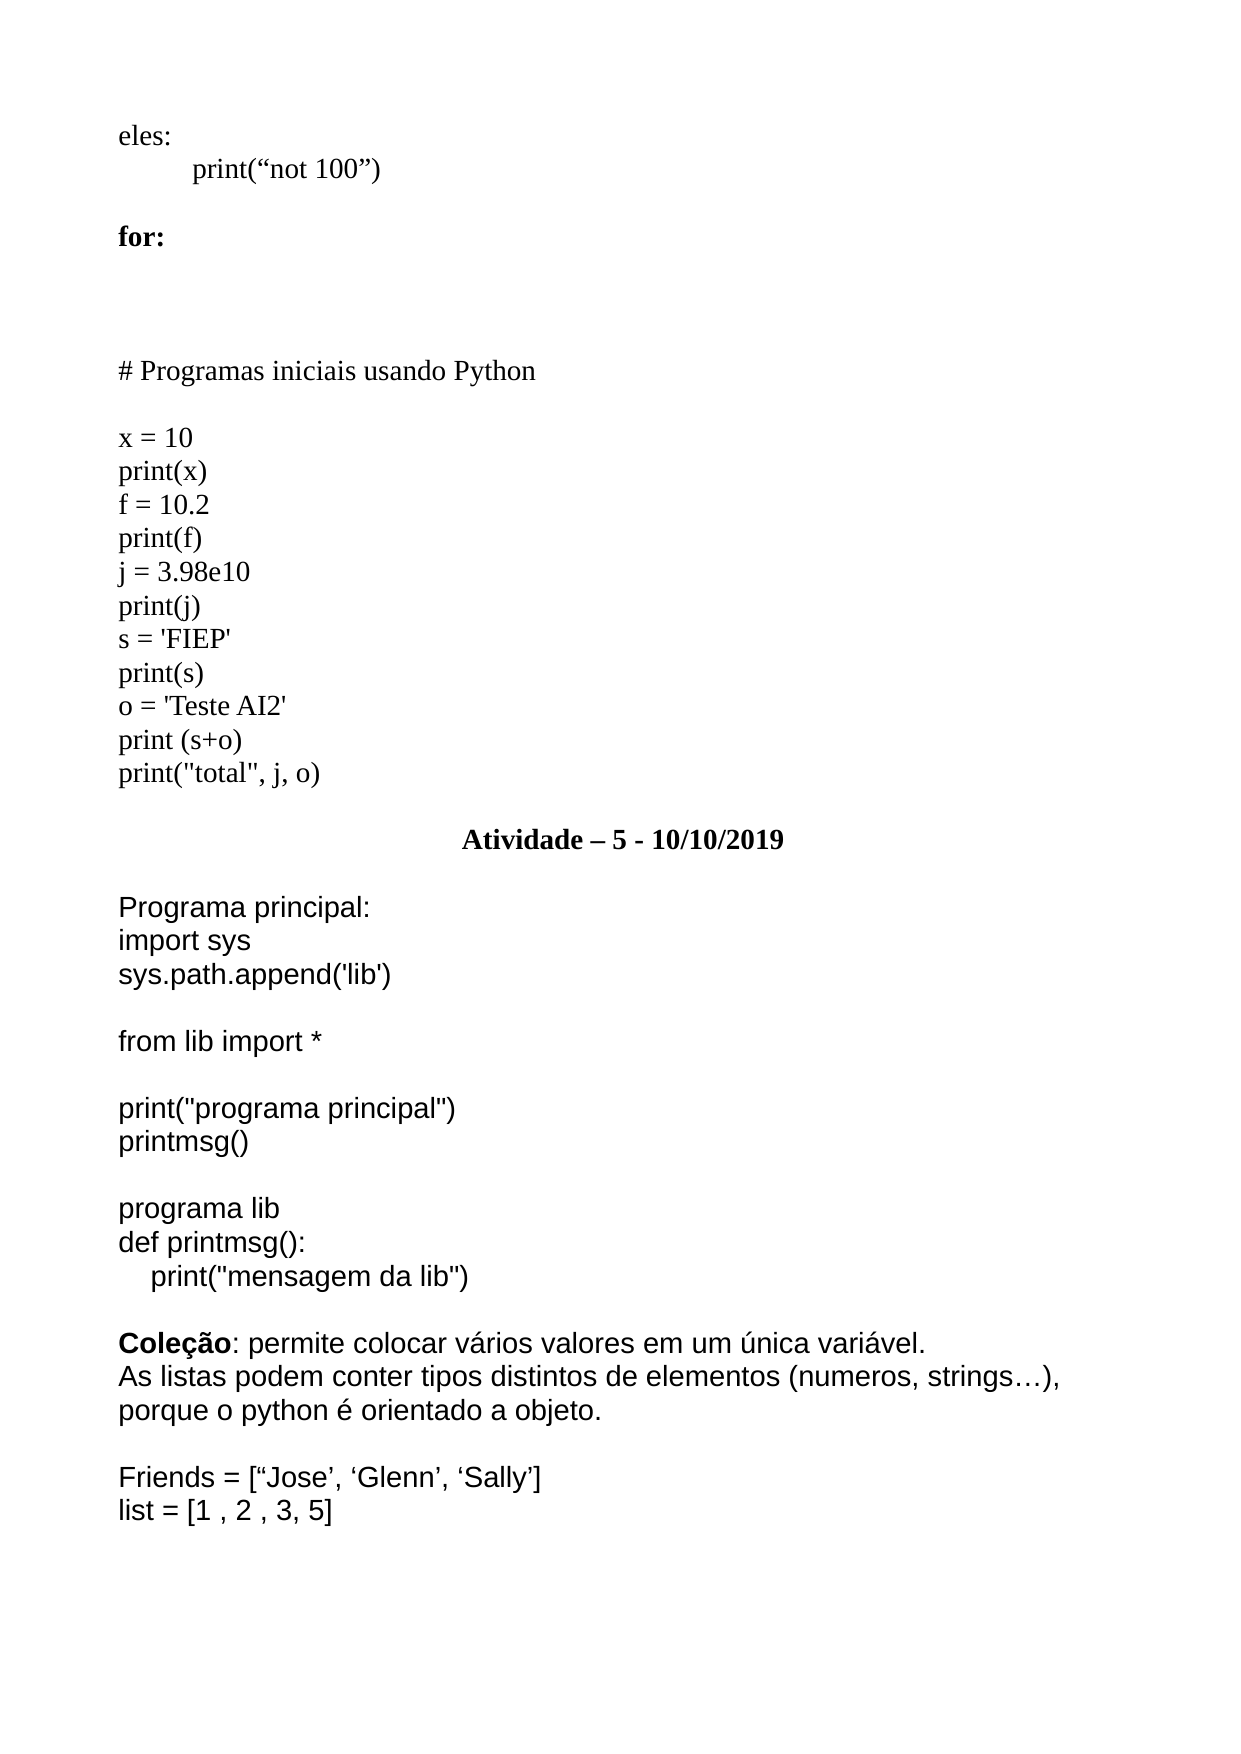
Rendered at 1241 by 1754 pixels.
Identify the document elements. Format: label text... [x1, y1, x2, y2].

text Friends = [“Jose’, ‘Glenn’, ‘Sally’] [118, 1460, 1122, 1493]
text Atividade – 5 - 10/10/2019 [118, 822, 1122, 856]
text list = [1 , 2 , 3, 5] [118, 1493, 1122, 1527]
text print(j) [118, 588, 1122, 621]
text x = 10 [118, 420, 1122, 453]
text j = 3.98e10 [118, 554, 1122, 588]
text printmsg() [118, 1124, 1122, 1158]
text print(“not 100”) [118, 152, 1122, 185]
text def printmsg(): [118, 1225, 1122, 1258]
text sys.path.append('lib') [118, 957, 1122, 990]
text print (s+o) [118, 722, 1122, 755]
text # Programas iniciais usando Python [118, 353, 1122, 386]
text As listas podem conter tipos distintos de elementos (numeros, strings…), porque o python é orientado a objeto. [118, 1359, 1122, 1426]
text print("programa principal") [118, 1091, 1122, 1124]
text from lib import * [118, 1024, 1122, 1057]
text Programa principal: [118, 889, 1122, 923]
text Coleção: permite colocar vários valores em um única variável. [118, 1326, 1122, 1359]
text print(s) [118, 655, 1122, 688]
text print(x) [118, 453, 1122, 487]
text eles: [118, 118, 1122, 152]
text print("total", j, o) [118, 755, 1122, 789]
text print("mensagem da lib") [118, 1258, 1122, 1292]
text f = 10.2 [118, 487, 1122, 521]
text s = 'FIEP' [118, 621, 1122, 655]
text print(f) [118, 521, 1122, 554]
text o = 'Teste AI2' [118, 688, 1122, 722]
text programa lib [118, 1191, 1122, 1225]
text import sys [118, 923, 1122, 957]
text for: [118, 219, 1122, 252]
